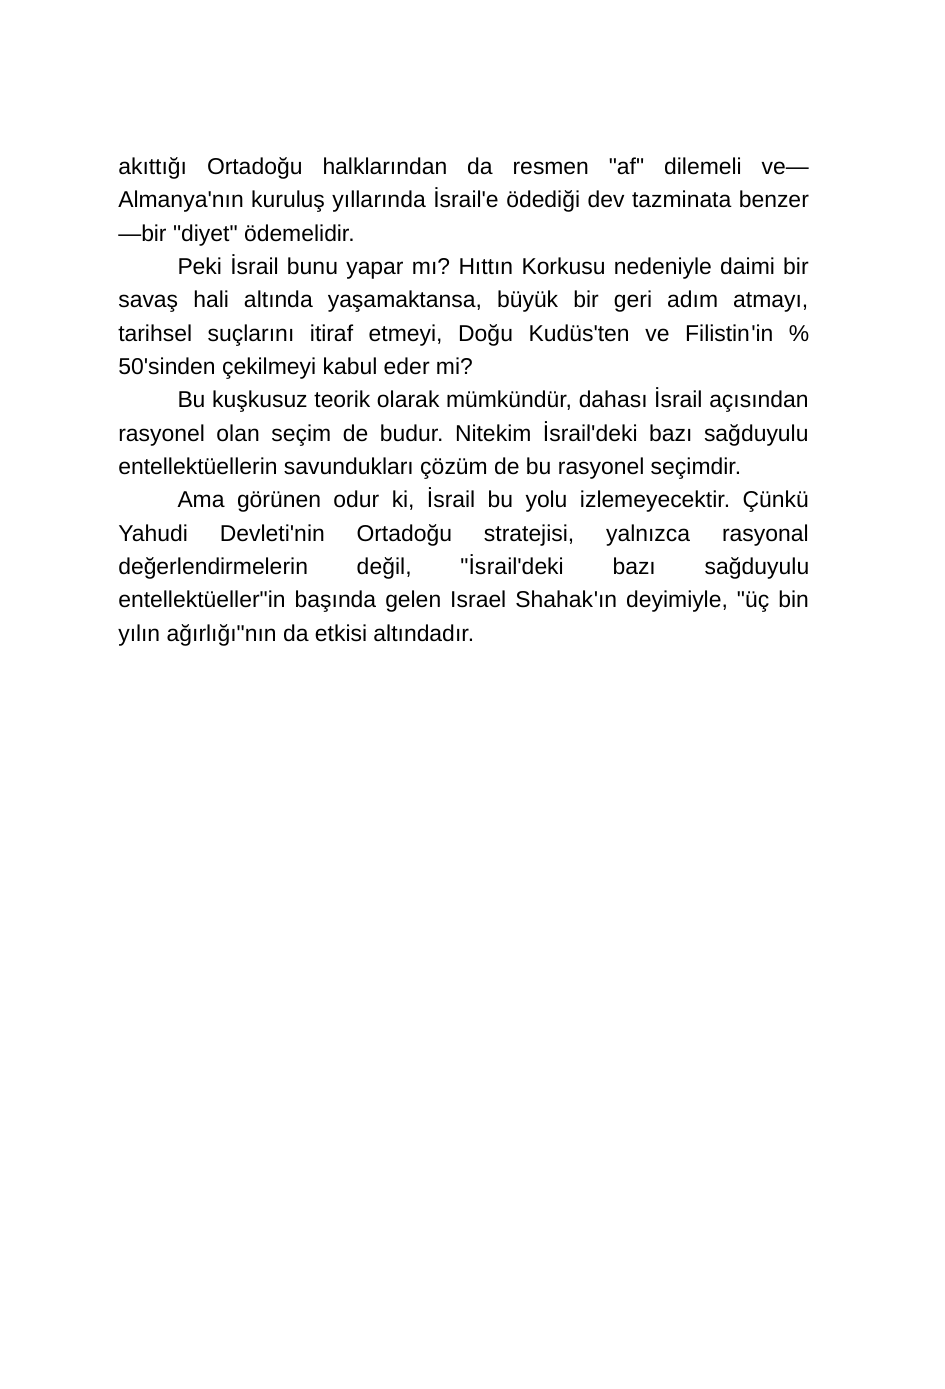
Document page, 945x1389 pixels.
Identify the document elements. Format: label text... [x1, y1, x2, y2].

text Ama görünen odur ki, İsrail bu yolu izlemeyecektir. Çünkü Yahudi Dev­leti'nin Ortadoğu stratejisi, yalnızca rasyonal değerlendirmelerin değil, "İs­rail'deki bazı sağduyulu entellektüeller"in başında gelen Israel Shahak'ın de­yimiyle, "üç bin yılın ağırlığı"nın da etkisi altındadır. [118, 481, 809, 648]
text Peki İsrail bunu yapar mı? Hıttın Korkusu nedeniyle daimi bir savaş hali altında yaşamaktansa, büyük bir geri adım atmayı, tarihsel suçlarını itiraf etmeyi, Doğu Kudüs'ten ve Filistin'in % 50'sinden çekilmeyi kabul eder mi? [118, 248, 809, 381]
text akıttığı Orta­doğu halklarından da resmen "af" dilemeli ve—Almanya'nın kuruluş yılla­rın­da İsrail'e ödediği dev tazminata benzer—bir "diyet" ödemelidir. [118, 148, 809, 248]
text Bu kuşkusuz teorik olarak mümkündür, dahası İsrail açısından ras­yonel olan seçim de budur. Nitekim İsrail'deki bazı sağduyulu entellektüel­lerin savundukları çözüm de bu rasyonel seçimdir. [118, 381, 809, 481]
